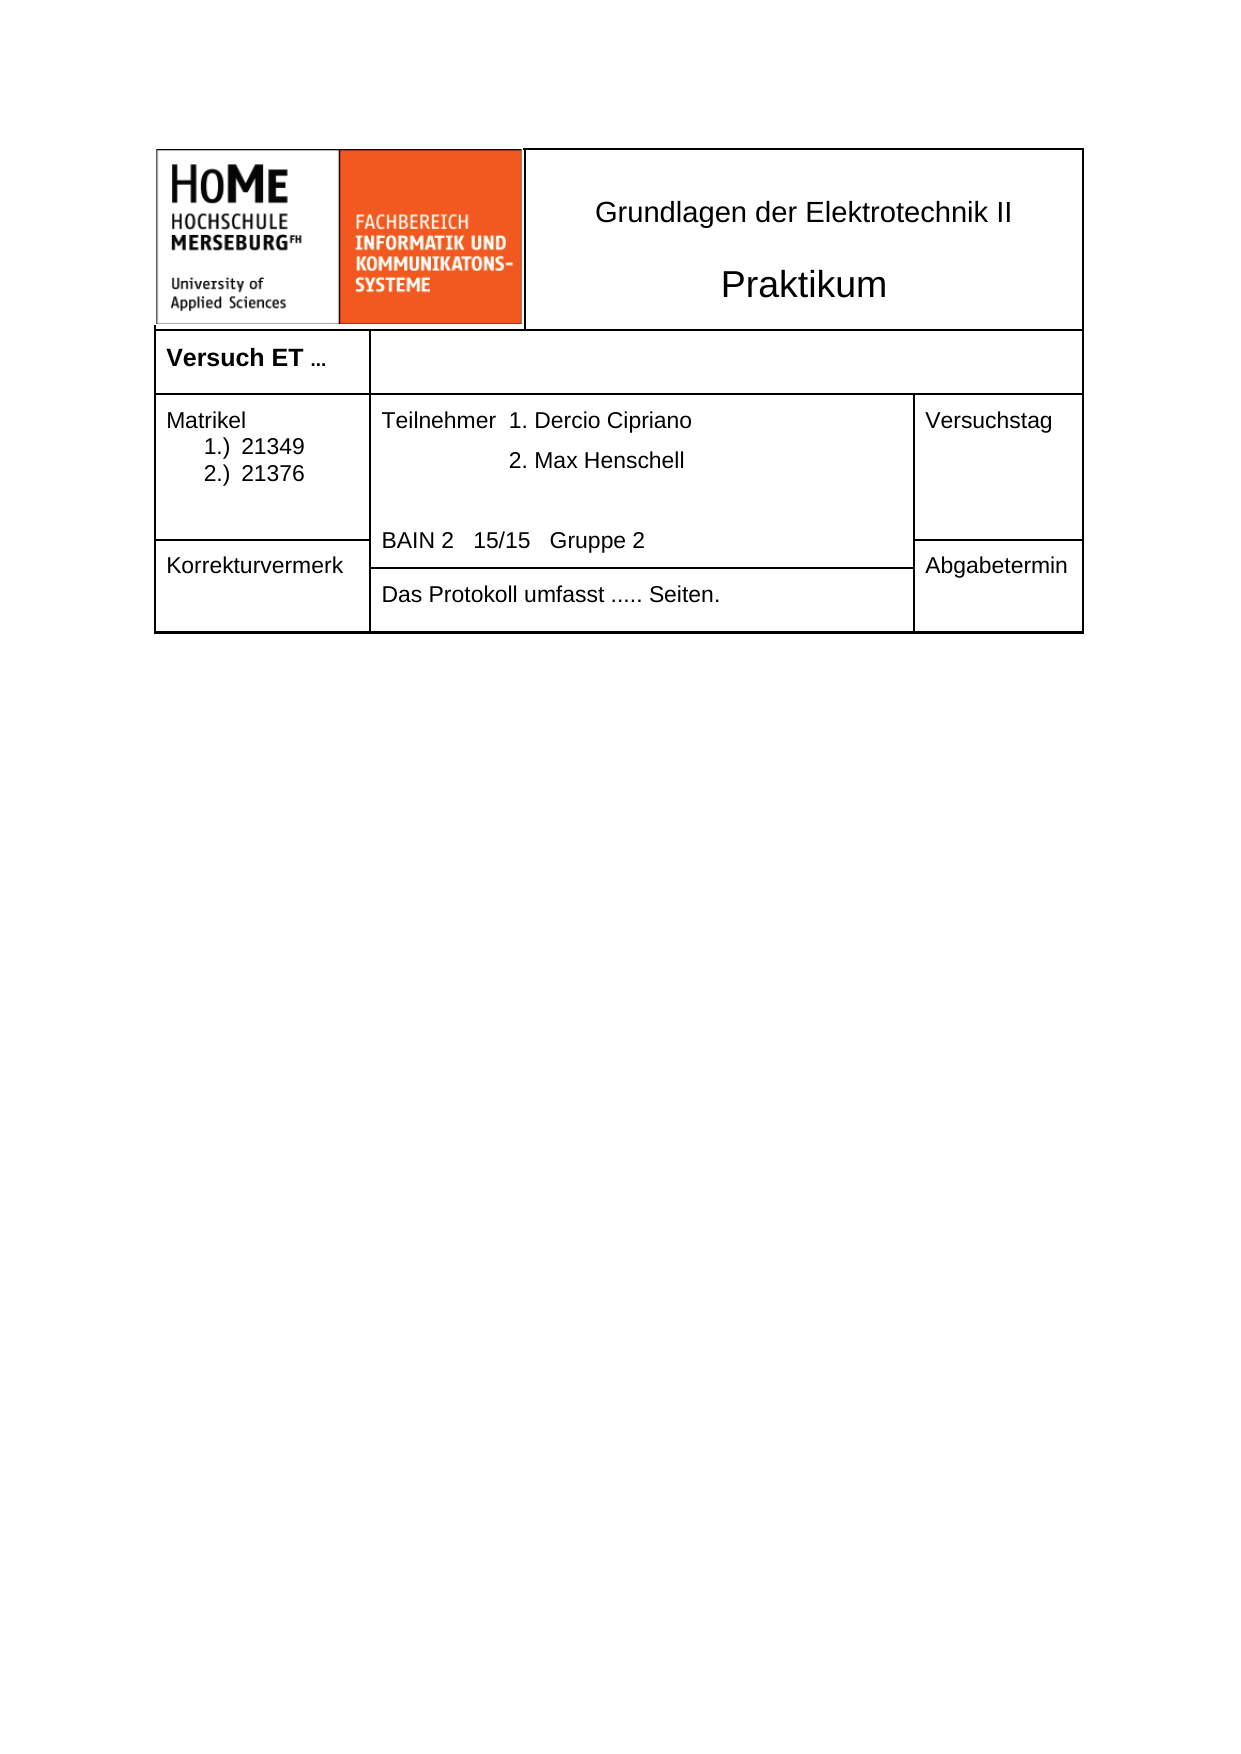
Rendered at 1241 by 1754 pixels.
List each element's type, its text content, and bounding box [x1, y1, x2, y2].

table_cell Versuch ET ... [156, 331, 369, 393]
table_cell Versuchstag [915, 395, 1082, 538]
table_cell Teilnehmer 1. Dercio Cipriano 2. Max Henschell BAIN 2 15/15 Gruppe 2 [371, 395, 913, 567]
table_cell [371, 331, 1082, 393]
table_cell Abgabetermin [915, 541, 1082, 631]
table_header [155, 148, 524, 329]
table_cell Das Protokoll umfasst ..... Seiten. [371, 569, 913, 631]
table_cell Korrekturvermerk [156, 541, 369, 631]
table_header Grundlagen der Elektrotechnik II Praktikum [526, 150, 1082, 329]
table_cell Matrikel 21349 21376 [156, 395, 369, 538]
